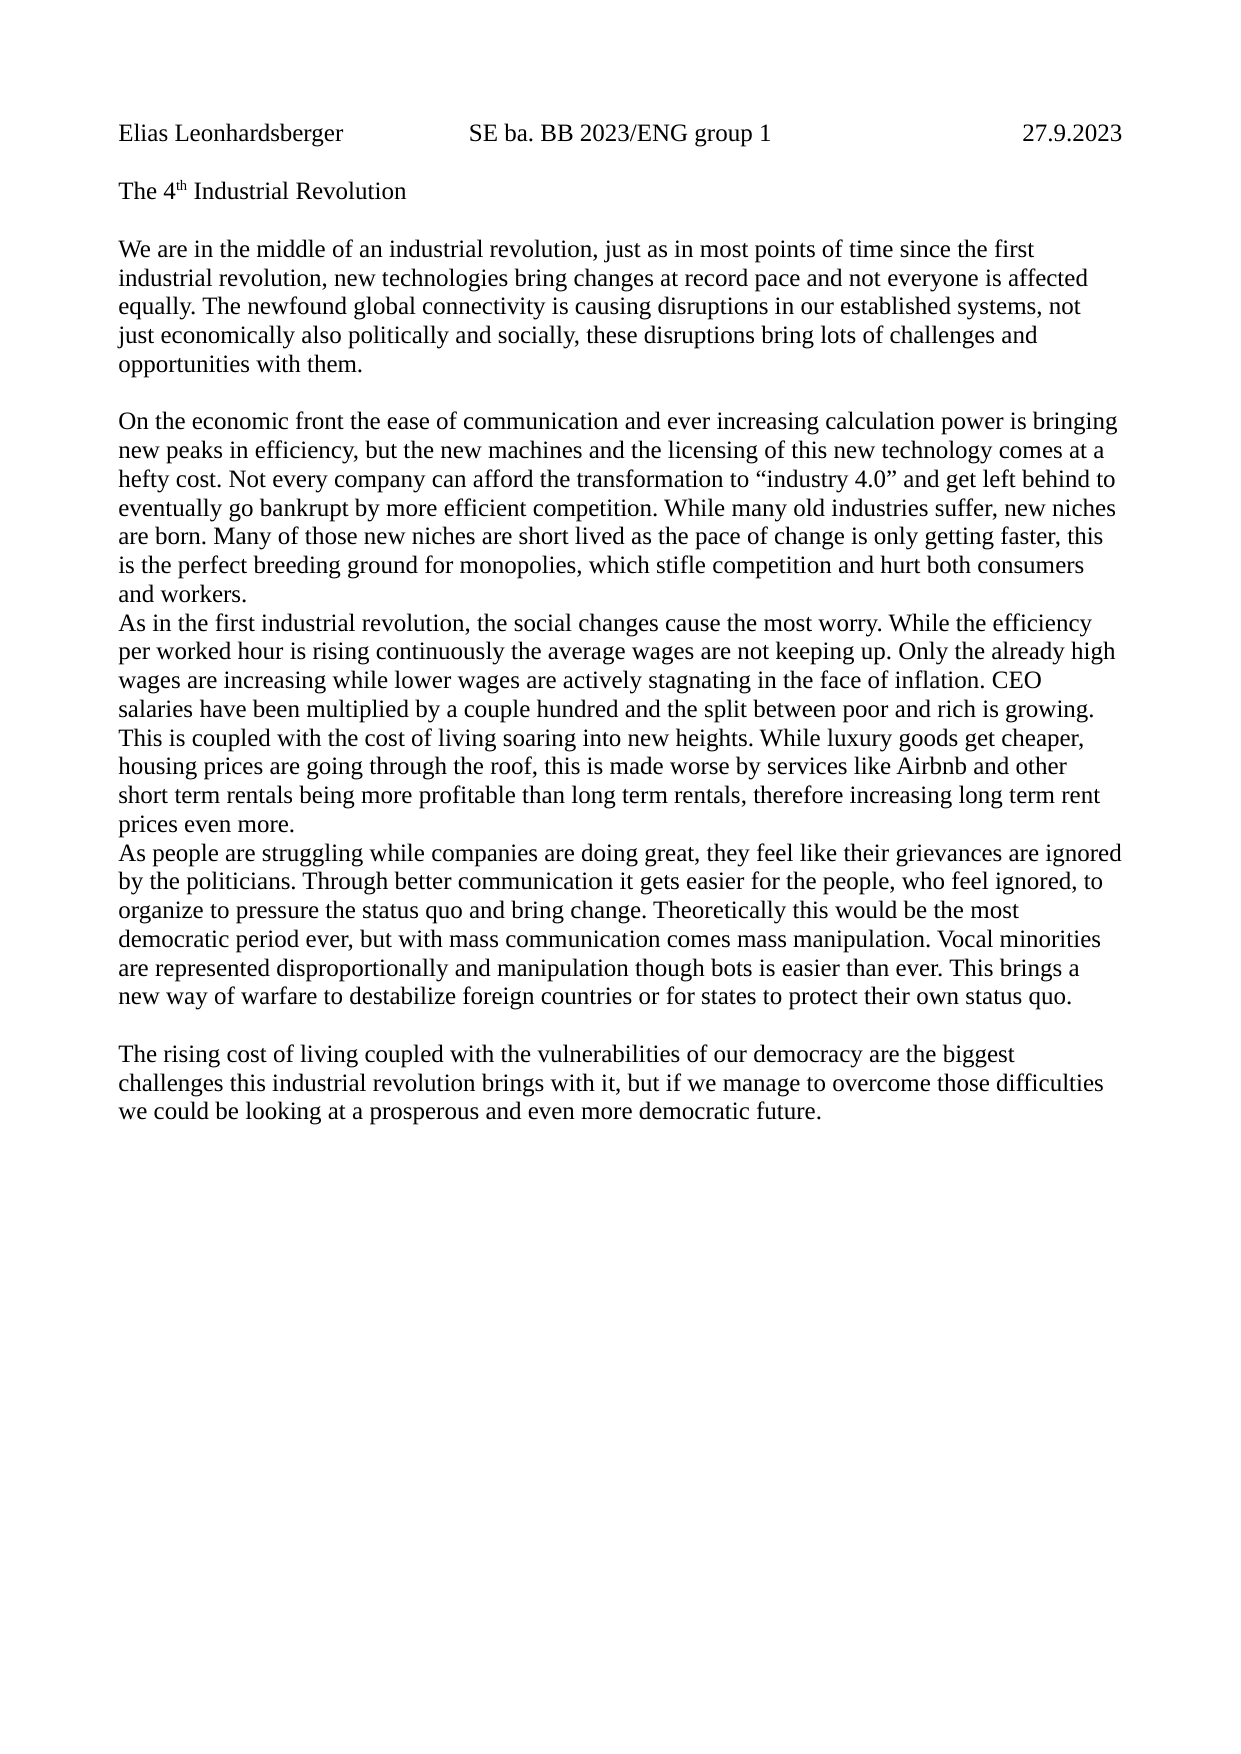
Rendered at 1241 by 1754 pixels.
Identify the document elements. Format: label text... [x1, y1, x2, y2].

text As in the first industrial revolution, the social changes cause the most worry. While the efficiency per worked hour is rising continuously the average wages are not keeping up. Only the already high wages are increasing while lower wages are actively stagnating in the face of inflation. CEO salaries have been multiplied by a couple hundred and the split between poor and rich is growing. This is coupled with the cost of living soaring into new heights. While luxury goods get cheaper, housing prices are going through the roof, this is made worse by services like Airbnb and other short term rentals being more profitable than long term rentals, therefore increasing long term rent prices even more. [118, 608, 1122, 838]
text We are in the middle of an industrial revolution, just as in most points of time since the first industrial revolution, new technologies bring changes at record pace and not everyone is affected equally. The newfound global connectivity is causing disruptions in our established systems, not just economically also politically and socially, these disruptions bring lots of challenges and opportunities with them. [118, 234, 1122, 378]
text As people are struggling while companies are doing great, they feel like their grievances are ignored by the politicians. Through better communication it gets easier for the people, who feel ignored, to organize to pressure the status quo and bring change. Theoretically this would be the most democratic period ever, but with mass communication comes mass manipulation. Vocal minorities are represented disproportionally and manipulation though bots is easier than ever. This brings a new way of warfare to destabilize foreign countries or for states to protect their own status quo. [118, 838, 1122, 1010]
text The rising cost of living coupled with the vulnerabilities of our democracy are the biggest challenges this industrial revolution brings with it, but if we manage to overcome those difficulties we could be looking at a prosperous and even more democratic future. [118, 1039, 1122, 1125]
text The 4th Industrial Revolution [118, 176, 1122, 205]
text On the economic front the ease of communication and ever increasing calculation power is bringing new peaks in efficiency, but the new machines and the licensing of this new technology comes at a hefty cost. Not every company can afford the transformation to “industry 4.0” and get left behind to eventually go bankrupt by more efficient competition. While many old industries suffer, new niches are born. Many of those new niches are short lived as the pace of change is only getting faster, this is the perfect breeding ground for monopolies, which stifle competition and hurt both consumers and workers. [118, 406, 1122, 608]
